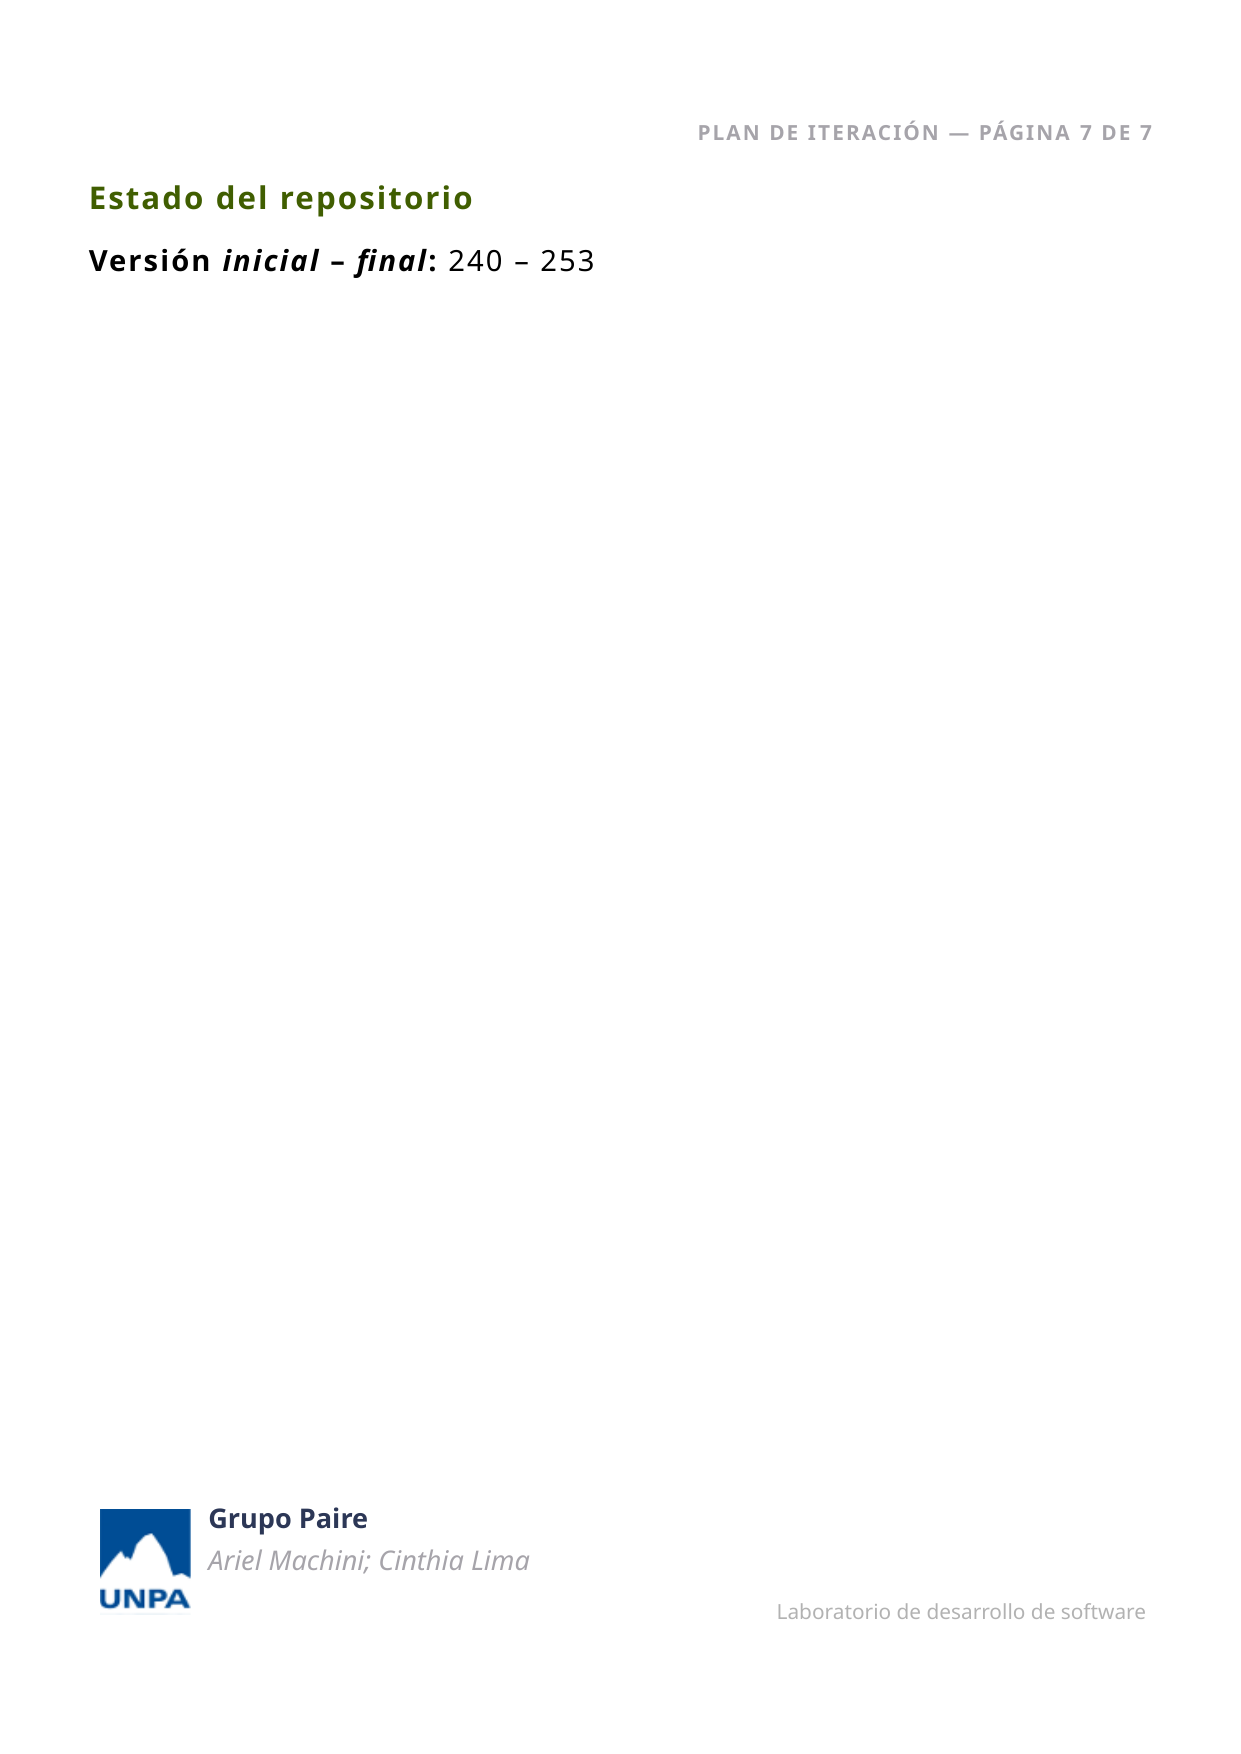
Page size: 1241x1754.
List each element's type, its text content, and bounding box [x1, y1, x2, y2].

picture [100, 1509, 191, 1615]
text Estado del repositorio [88, 176, 1152, 219]
text Versión inicial – final: 240 – 253 [88, 240, 1152, 279]
